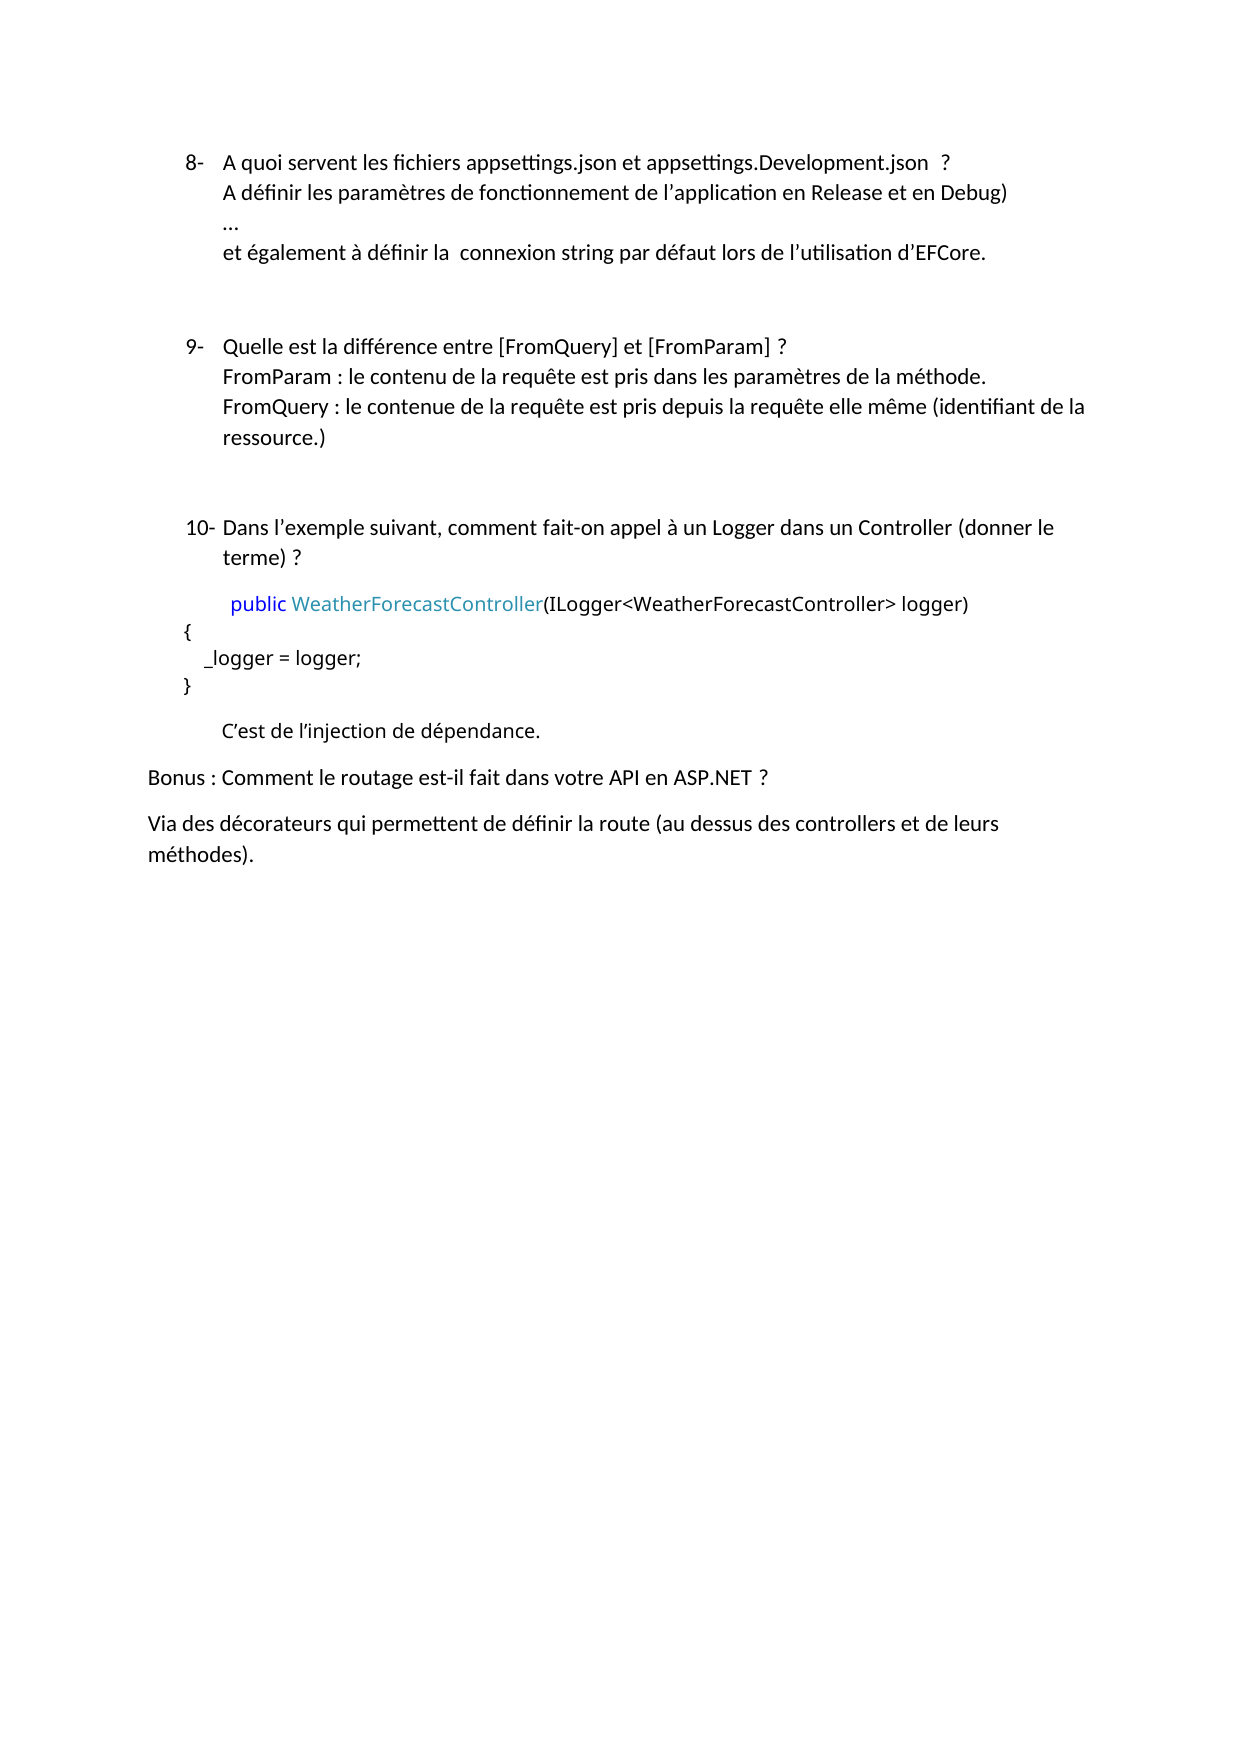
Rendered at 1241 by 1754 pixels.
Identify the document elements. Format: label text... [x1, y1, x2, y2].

list A quoi servent les fichiers appsettings.json et appsettings.Development.json ? [185, 148, 1093, 176]
text C’est de l’injection de dépendance. [148, 717, 1093, 744]
text } [148, 671, 1093, 698]
list … [185, 208, 1093, 236]
text _logger = logger; [148, 644, 1093, 671]
list Quelle est la différence entre [FromQuery] et [FromParam] ? [185, 332, 1093, 360]
list FromParam : le contenu de la requête est pris dans les paramètres de la méthode. [223, 362, 1093, 390]
text Via des décorateurs qui permettent de définir la route (au dessus des controllers et de leurs méthodes). [148, 809, 1093, 868]
list et également à définir la connexion string par défaut lors de l’utilisation d’EFCore. [185, 238, 1093, 266]
text Bonus : Comment le routage est-il fait dans votre API en ASP.NET ? [148, 763, 1093, 791]
list A définir les paramètres de fonctionnement de l’application en Release et en Debug) [185, 178, 1093, 206]
text { [148, 617, 1093, 644]
list FromQuery : le contenue de la requête est pris depuis la requête elle même (identifiant de la ressource.) [223, 392, 1093, 451]
list Dans l’exemple suivant, comment fait-on appel à un Logger dans un Controller (donner le terme) ? [185, 513, 1093, 571]
text public WeatherForecastController(ILogger<WeatherForecastController> logger) [230, 590, 1093, 617]
